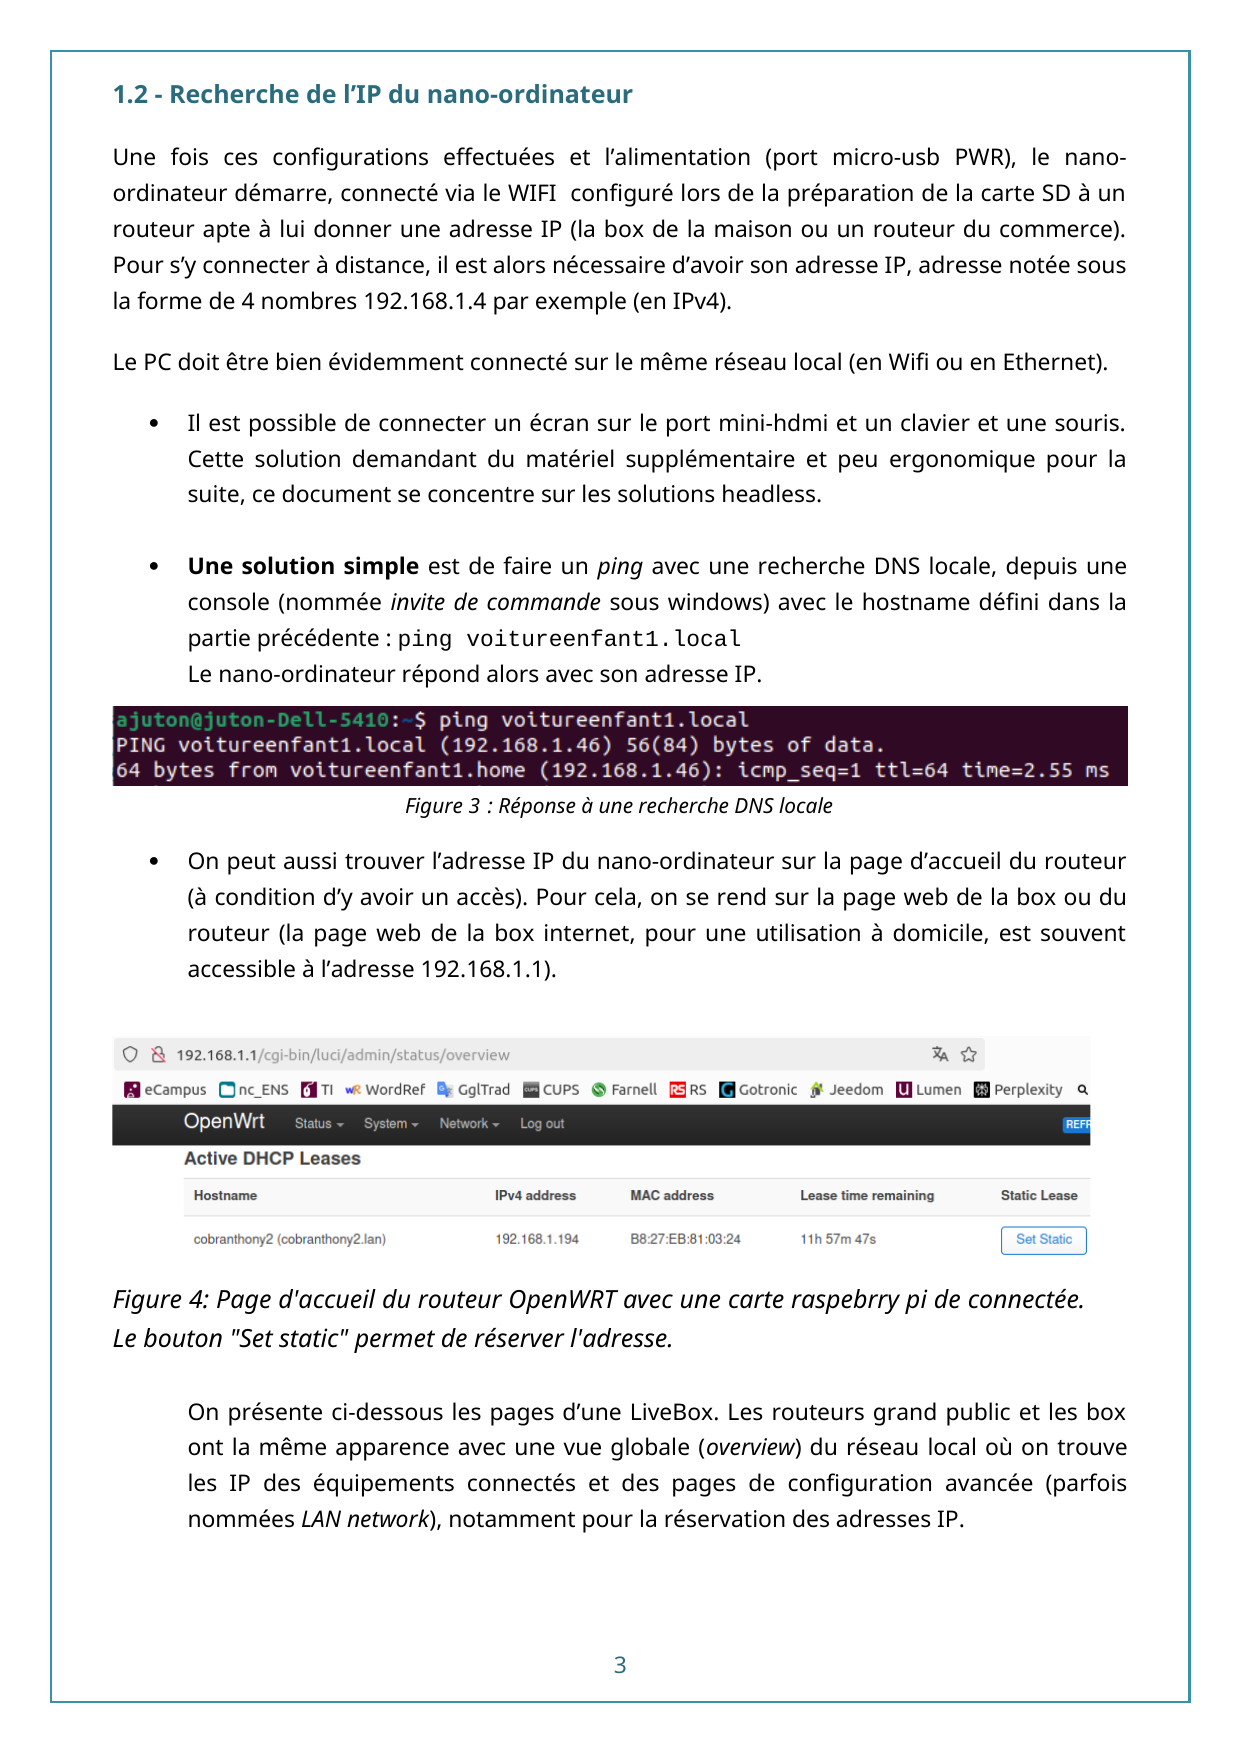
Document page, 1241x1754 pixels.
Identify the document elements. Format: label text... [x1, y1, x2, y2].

list On présente ci-dessous les pages d’une LiveBox. Les routeurs grand public et les box ont la même apparence avec une vue globale (overview) du réseau local où on trouve les IP des équipements connectés et des pages de configuration avancée (parfois nommées LAN network), notamment pour la réservation des adresses IP. [187, 1395, 1128, 1534]
list Figure 4: Page d'accueil du routeur OpenWRT avec une carte raspebrry pi de connectée. Le bouton "Set static" permet de réserver l'adresse. [112, 1264, 1091, 1355]
text Le PC doit être bien évidemment connecté sur le même réseau local (en Wifi ou en Ethernet). [112, 346, 1128, 377]
list On peut aussi trouver l’adresse IP du nano-ordinateur sur la page d’accueil du routeur (à condition d’y avoir un accès). Pour cela, on se rend sur la page web de la box ou du routeur (la page web de la box internet, pour une utilisation à domicile, est souvent accessible à l’adresse 192.168.1.1). [150, 845, 1128, 984]
text Une fois ces configurations effectuées et l’alimentation (port micro-usb PWR), le nano-ordinateur démarre, connecté via le WIFI configuré lors de la préparation de la carte SD à un routeur apte à lui donner une adresse IP (la box de la maison ou un routeur du commerce). Pour s’y connecter à distance, il est alors nécessaire d’avoir son adresse IP, adresse notée sous la forme de 4 nombres 192.168.1.4 par exemple (en IPv4). [112, 141, 1128, 316]
list Le nano-ordinateur répond alors avec son adresse IP. [187, 658, 1128, 689]
subtitle Recherche de l’IP du nano-ordinateur [112, 77, 1128, 111]
list Une solution simple est de faire un ping avec une recherche DNS locale, depuis une console (nommée invite de commande sous windows) avec le hostname défini dans la partie précédente : ping voitureenfant1.local [150, 550, 1128, 653]
picture [112, 1036, 1091, 1264]
list Il est possible de connecter un écran sur le port mini-hdmi et un clavier et une souris. Cette solution demandant du matériel supplémentaire et peu ergonomique pour la suite, ce document se concentre sur les solutions headless. [150, 407, 1128, 510]
text Figure 3 : Réponse à une recherche DNS locale [112, 791, 1128, 820]
